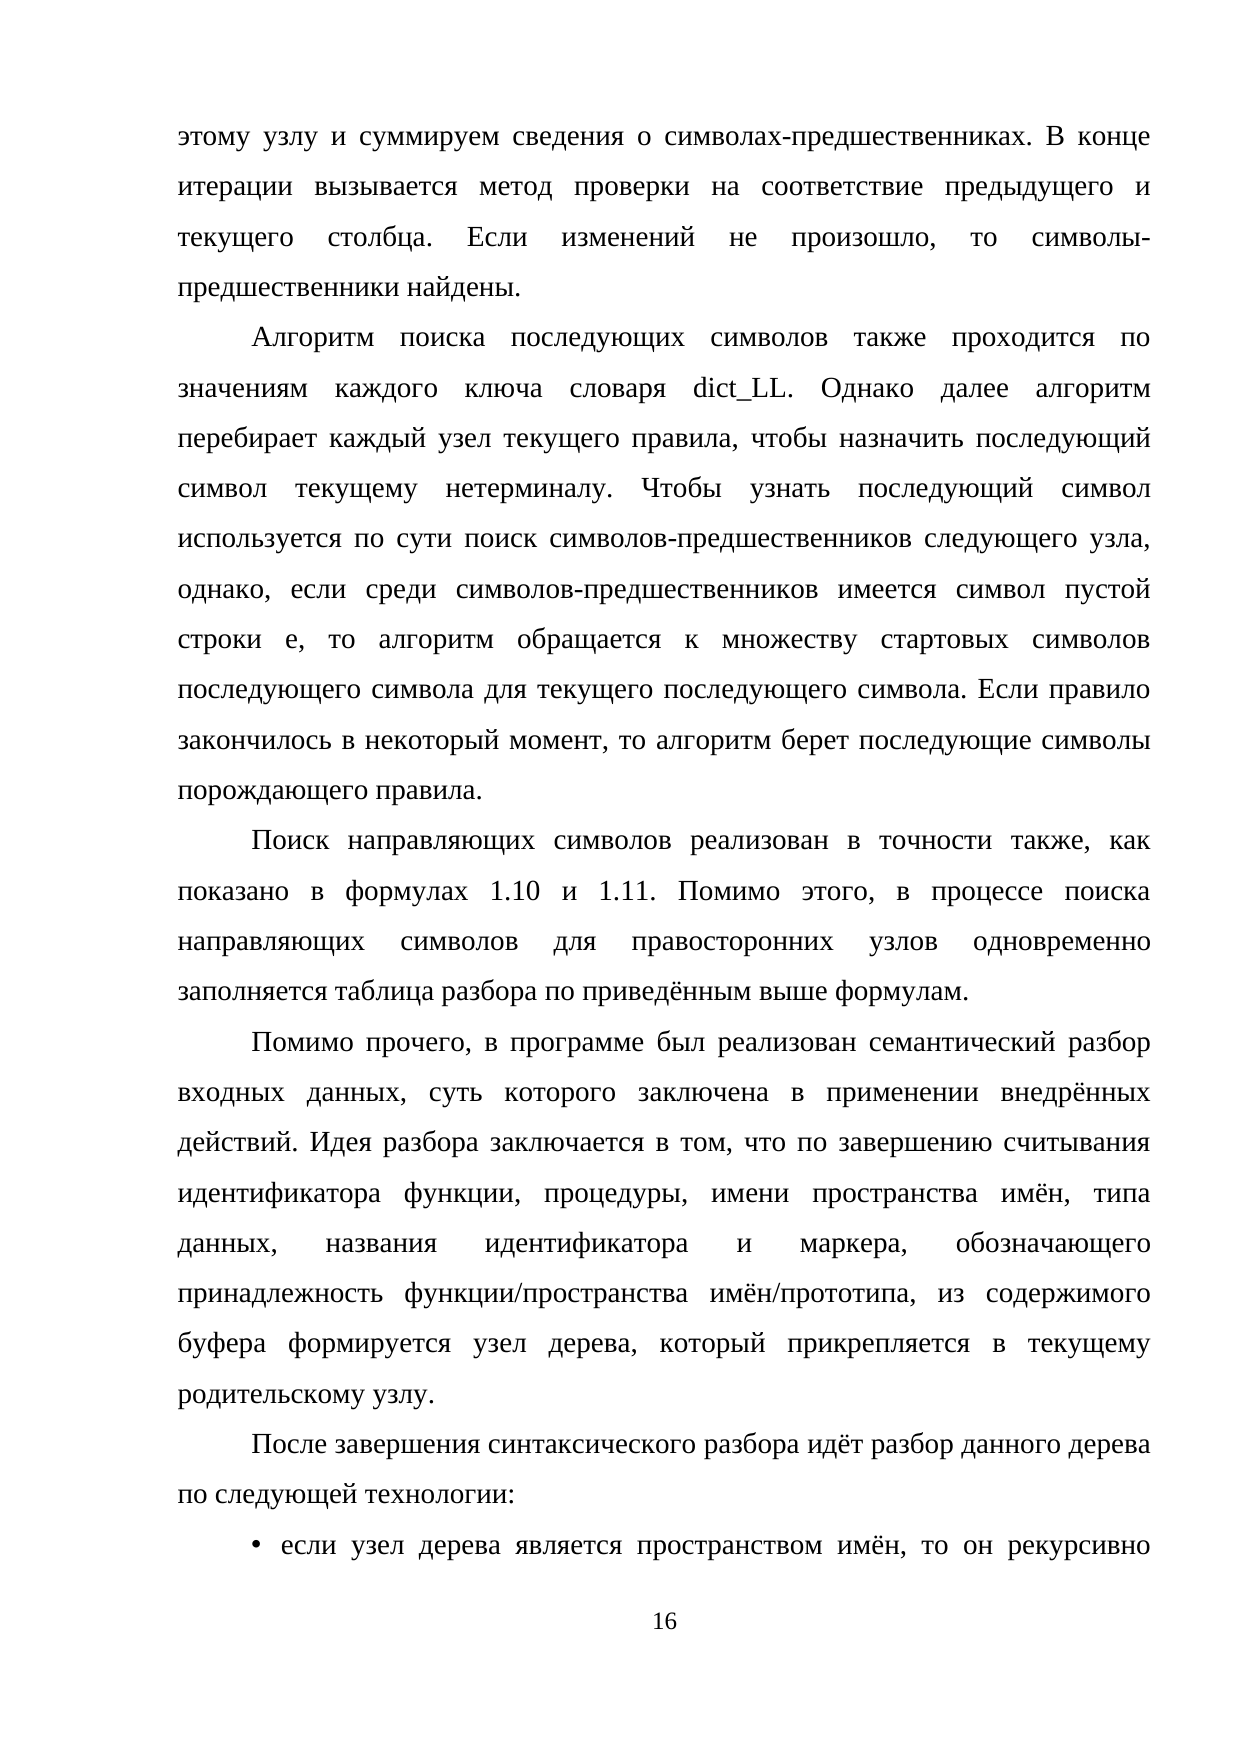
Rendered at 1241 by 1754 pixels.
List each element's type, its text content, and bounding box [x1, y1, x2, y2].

text После завершения синтаксического разбора идёт разбор данного дерева по следующей технологии: [177, 1426, 1152, 1510]
text Помимо прочего, в программе был реализован семантический разбор входных данных, суть которого заключена в применении внедрённых действий. Идея разбора заключается в том, что по завершению считывания идентификатора функции, процедуры, имени пространства имён, типа данных, названия идентификатора и маркера, обозначающего принадлежность функции/пространства имён/прототипа, из содержимого буфера формируется узел дерева, который прикрепляется в текущему родительскому узлу. [177, 1024, 1152, 1409]
text этому узлу и суммируем сведения о символах-предшественниках. В конце итерации вызывается метод проверки на соответствие предыдущего и текущего столбца. Если изменений не произошло, то символы-предшественники найдены. [177, 118, 1152, 303]
text Алгоритм поиска последующих символов также проходится по значениям каждого ключа словаря dict_LL. Однако далее алгоритм перебирает каждый узел текущего правила, чтобы назначить последующий символ текущему нетерминалу. Чтобы узнать последующий символ используется по сути поиск символов-предшественников следующего узла, однако, если среди символов-предшественников имеется символ пустой строки е, то алгоритм обращается к множеству стартовых символов последующего символа для текущего последующего символа. Если правило закончилось в некоторый момент, то алгоритм берет последующие символы порождающего правила. [177, 319, 1152, 806]
list если узел дерева является пространством имён, то он рекурсивно [177, 1527, 1152, 1561]
text Поиск направляющих символов реализован в точности также, как показано в формулах 1.10 и 1.11. Помимо этого, в процессе поиска направляющих символов для правосторонних узлов одновременно заполняется таблица разбора по приведённым выше формулам. [177, 822, 1152, 1007]
